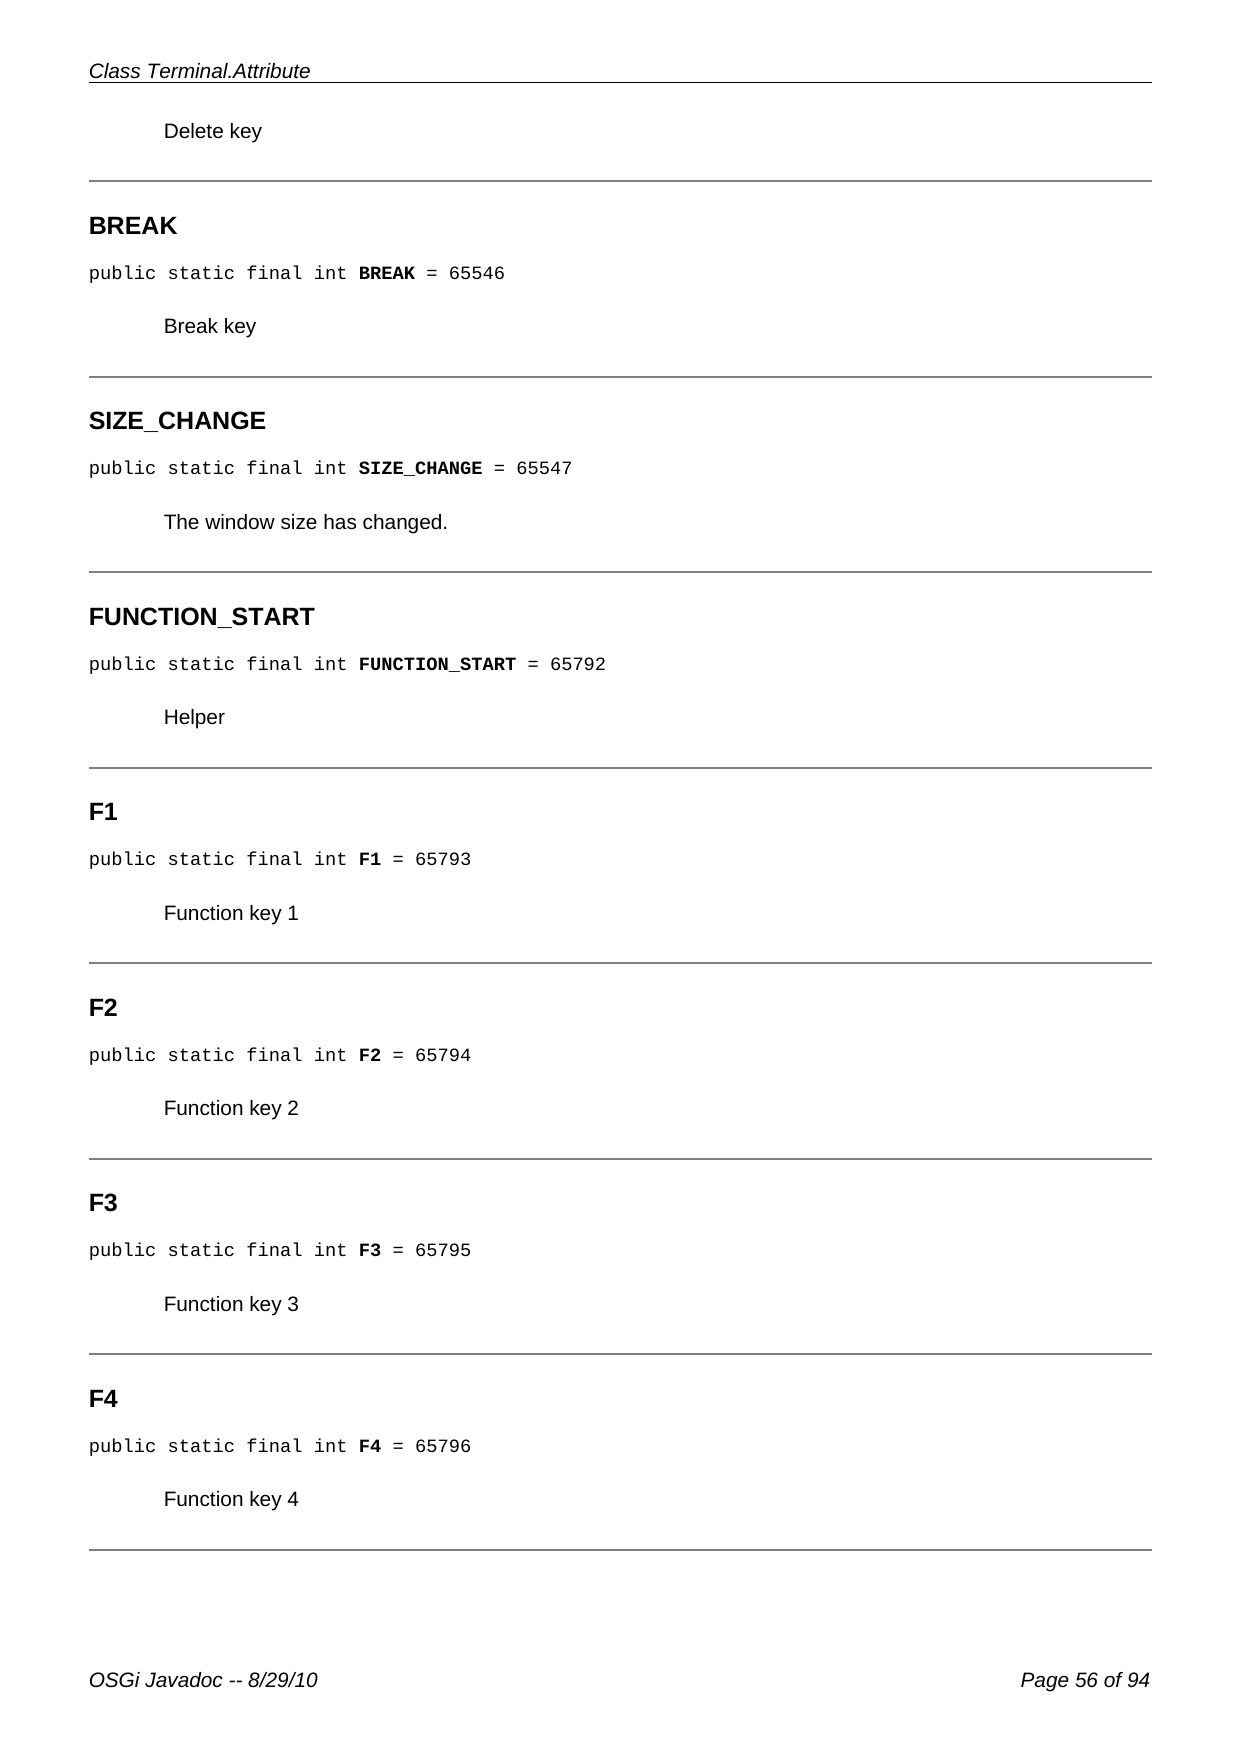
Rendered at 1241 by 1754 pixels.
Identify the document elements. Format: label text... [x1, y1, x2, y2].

subtitle FUNCTION_START [88, 602, 1152, 630]
text Function key 3 [163, 1292, 1152, 1316]
text public static final int F4 = 65796 [88, 1437, 1152, 1458]
text public static final int SIZE_CHANGE = 65547 [88, 459, 1152, 480]
text Helper [163, 705, 1152, 729]
text public static final int FUNCTION_START = 65792 [88, 654, 1152, 676]
subtitle F4 [88, 1384, 1152, 1412]
subtitle F3 [88, 1188, 1152, 1217]
text Function key 4 [163, 1487, 1152, 1511]
text Delete key [163, 118, 1152, 142]
subtitle SIZE_CHANGE [88, 406, 1152, 435]
text Break key [163, 314, 1152, 338]
subtitle BREAK [88, 211, 1152, 239]
subtitle F2 [88, 993, 1152, 1021]
text The window size has changed. [163, 509, 1152, 533]
text public static final int F3 = 65795 [88, 1241, 1152, 1262]
text Function key 2 [163, 1096, 1152, 1120]
text public static final int F1 = 65793 [88, 850, 1152, 871]
text Function key 1 [163, 901, 1152, 924]
text public static final int F2 = 65794 [88, 1046, 1152, 1067]
subtitle F1 [88, 797, 1152, 826]
text public static final int BREAK = 65546 [88, 263, 1152, 285]
